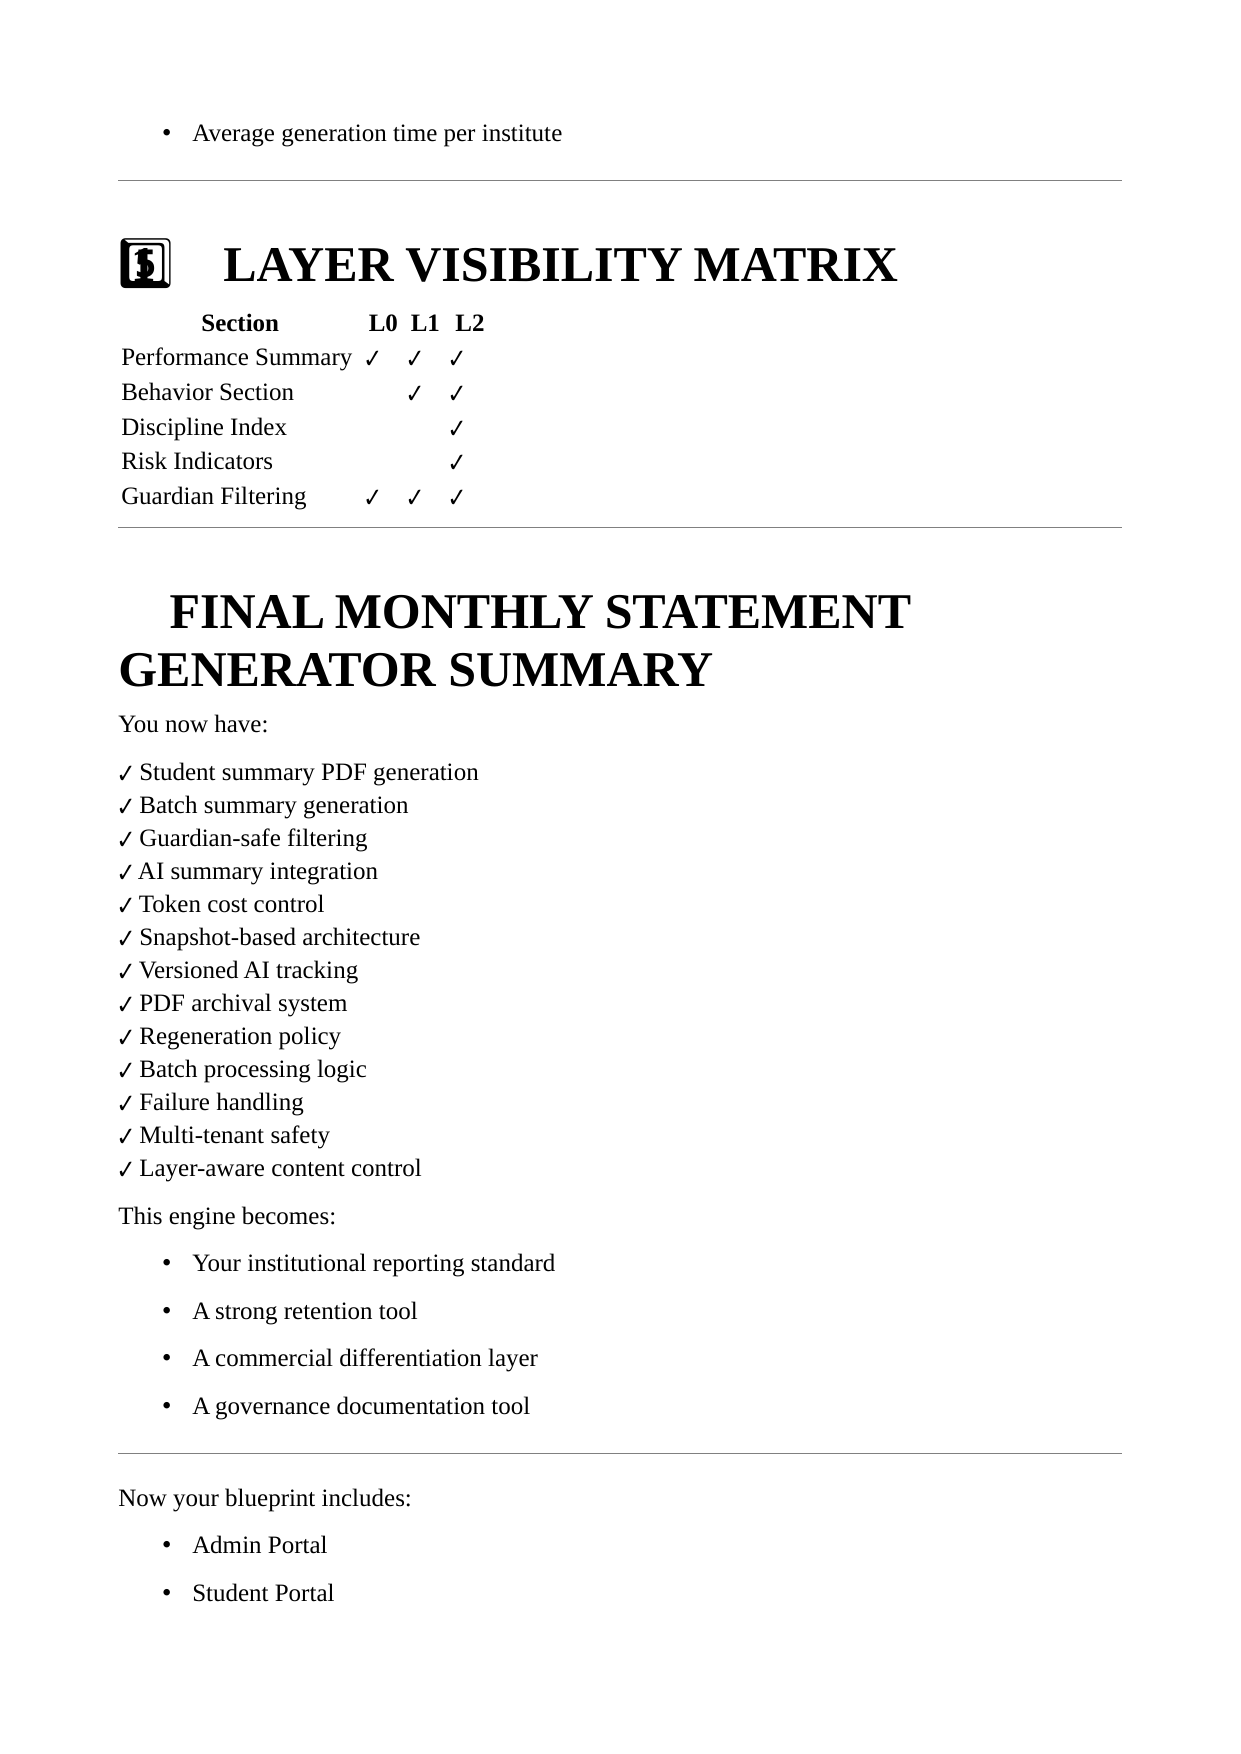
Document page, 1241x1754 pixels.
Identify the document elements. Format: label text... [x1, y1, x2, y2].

table_header L2 [446, 305, 493, 339]
list A strong retention tool [162, 1296, 1122, 1325]
table_cell ❌ [362, 409, 404, 443]
table_cell ✔ [446, 478, 493, 512]
table_header L1 [404, 305, 446, 339]
table_cell ✔ [404, 374, 446, 409]
table_cell ✔ [362, 340, 404, 374]
table_cell Risk Indicators [118, 443, 362, 478]
list Average generation time per institute [162, 118, 1122, 147]
table_cell ✔ [362, 478, 404, 512]
subtitle 🧠 15️⃣ LAYER VISIBILITY MATRIX [118, 235, 1122, 292]
table_cell ❌ [362, 443, 404, 478]
table_cell Discipline Index [118, 409, 362, 443]
list Student Portal [162, 1578, 1122, 1607]
list Admin Portal [162, 1531, 1122, 1559]
table_cell ✔ [404, 340, 446, 374]
text ✔ Student summary PDF generation ✔ Batch summary generation ✔ Guardian-safe filtering ✔ AI summary integration ✔ Token cost control ✔ Snapshot-based architecture ✔ Versioned AI tracking ✔ PDF archival system ✔ Regeneration policy ✔ Batch processing logic ✔ Failure handling ✔ Multi-tenant safety ✔ Layer-aware content control [118, 757, 1122, 1182]
table_cell ❌ [404, 409, 446, 443]
table_cell ❌ [362, 374, 404, 409]
table_cell ✔ [446, 374, 493, 409]
table_cell ❌ [404, 443, 446, 478]
list A governance documentation tool [162, 1391, 1122, 1420]
table_header Section [118, 305, 362, 339]
text Now your blueprint includes: [118, 1483, 1122, 1512]
text You now have: [118, 709, 1122, 738]
table_header L0 [362, 305, 404, 339]
table_cell Guardian Filtering [118, 478, 362, 512]
table_cell ✔ [446, 340, 493, 374]
table_cell Behavior Section [118, 374, 362, 409]
subtitle 🎯 FINAL MONTHLY STATEMENT GENERATOR SUMMARY [118, 582, 1122, 697]
table_cell Performance Summary [118, 340, 362, 374]
list Your institutional reporting standard [162, 1248, 1122, 1277]
table_cell ✔ [446, 409, 493, 443]
table_cell ✔ [404, 478, 446, 512]
table_cell ✔ [446, 443, 493, 478]
text This engine becomes: [118, 1201, 1122, 1229]
list A commercial differentiation layer [162, 1343, 1122, 1372]
